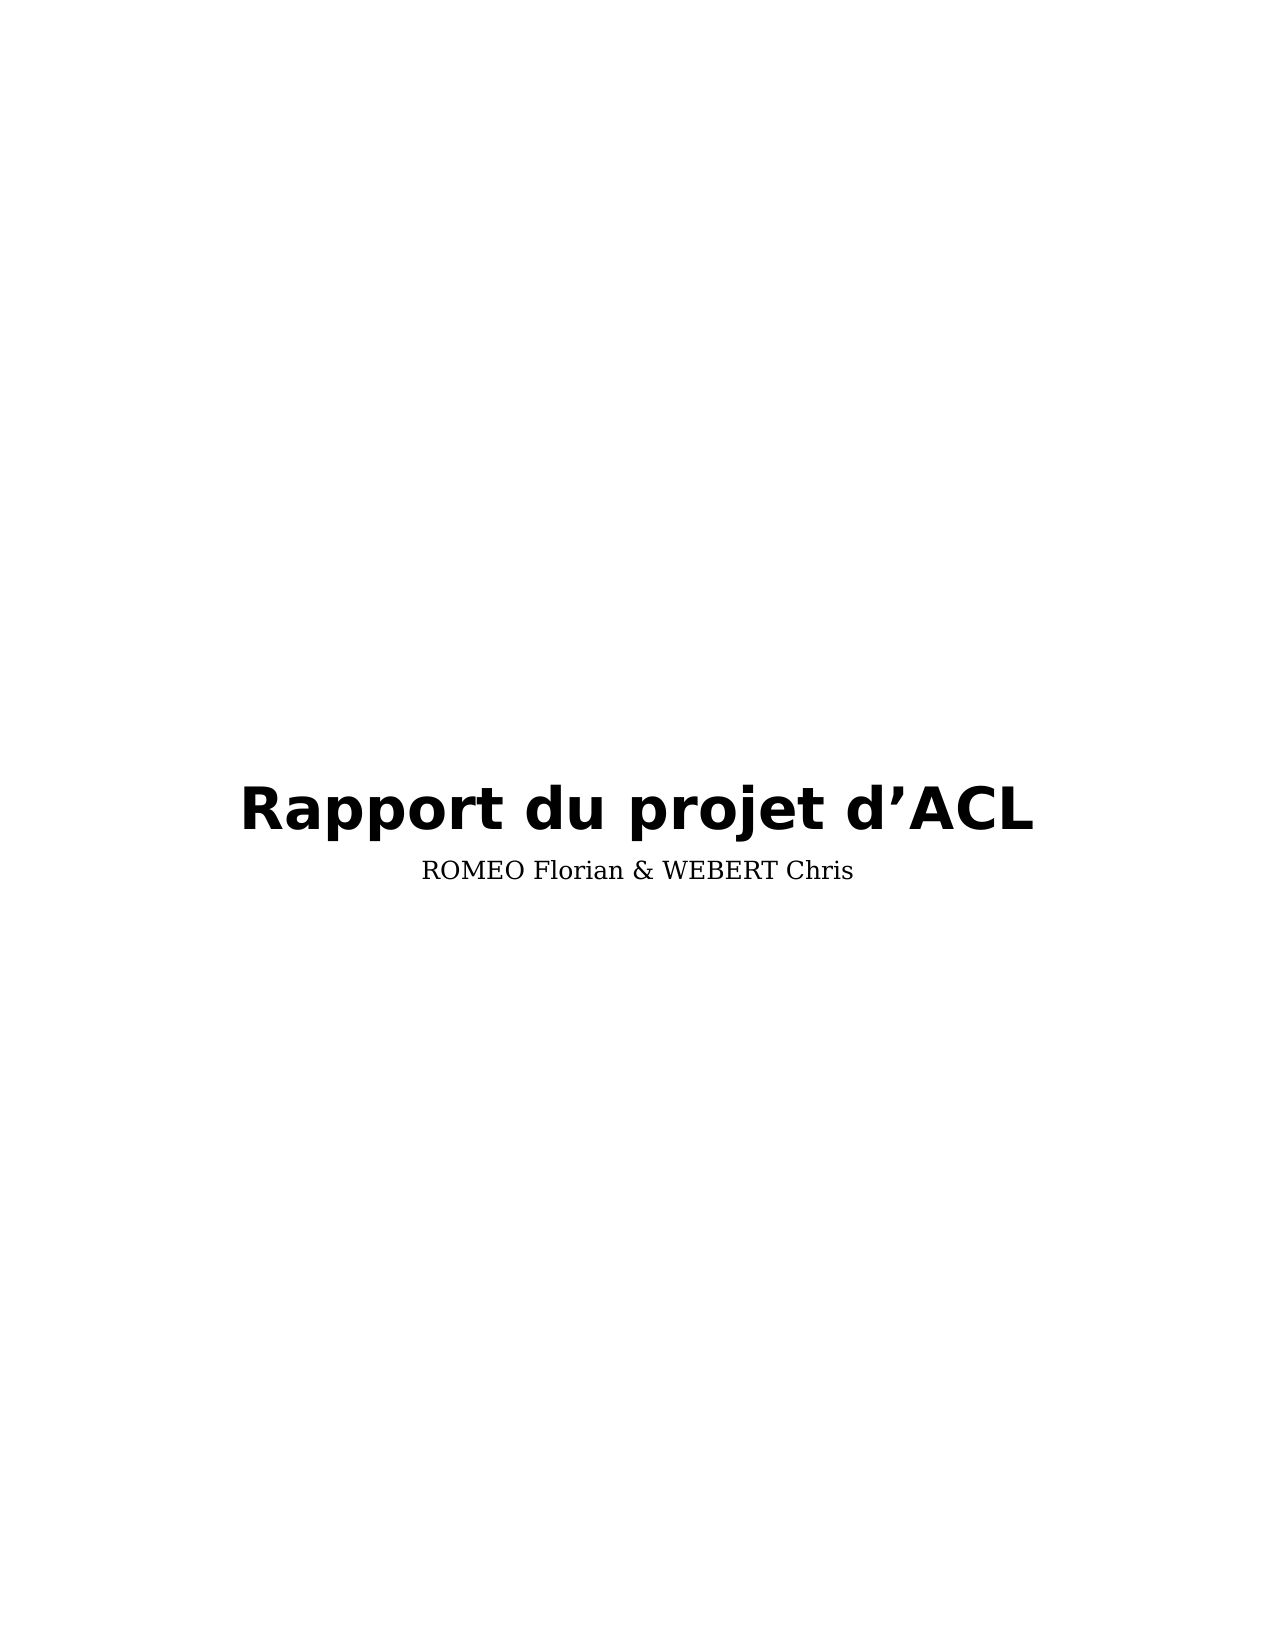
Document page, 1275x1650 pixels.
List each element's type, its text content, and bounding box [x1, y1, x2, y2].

title Rapport du projet d’ACL [118, 776, 1157, 843]
text ROMEO Florian & WEBERT Chris [118, 856, 1157, 885]
